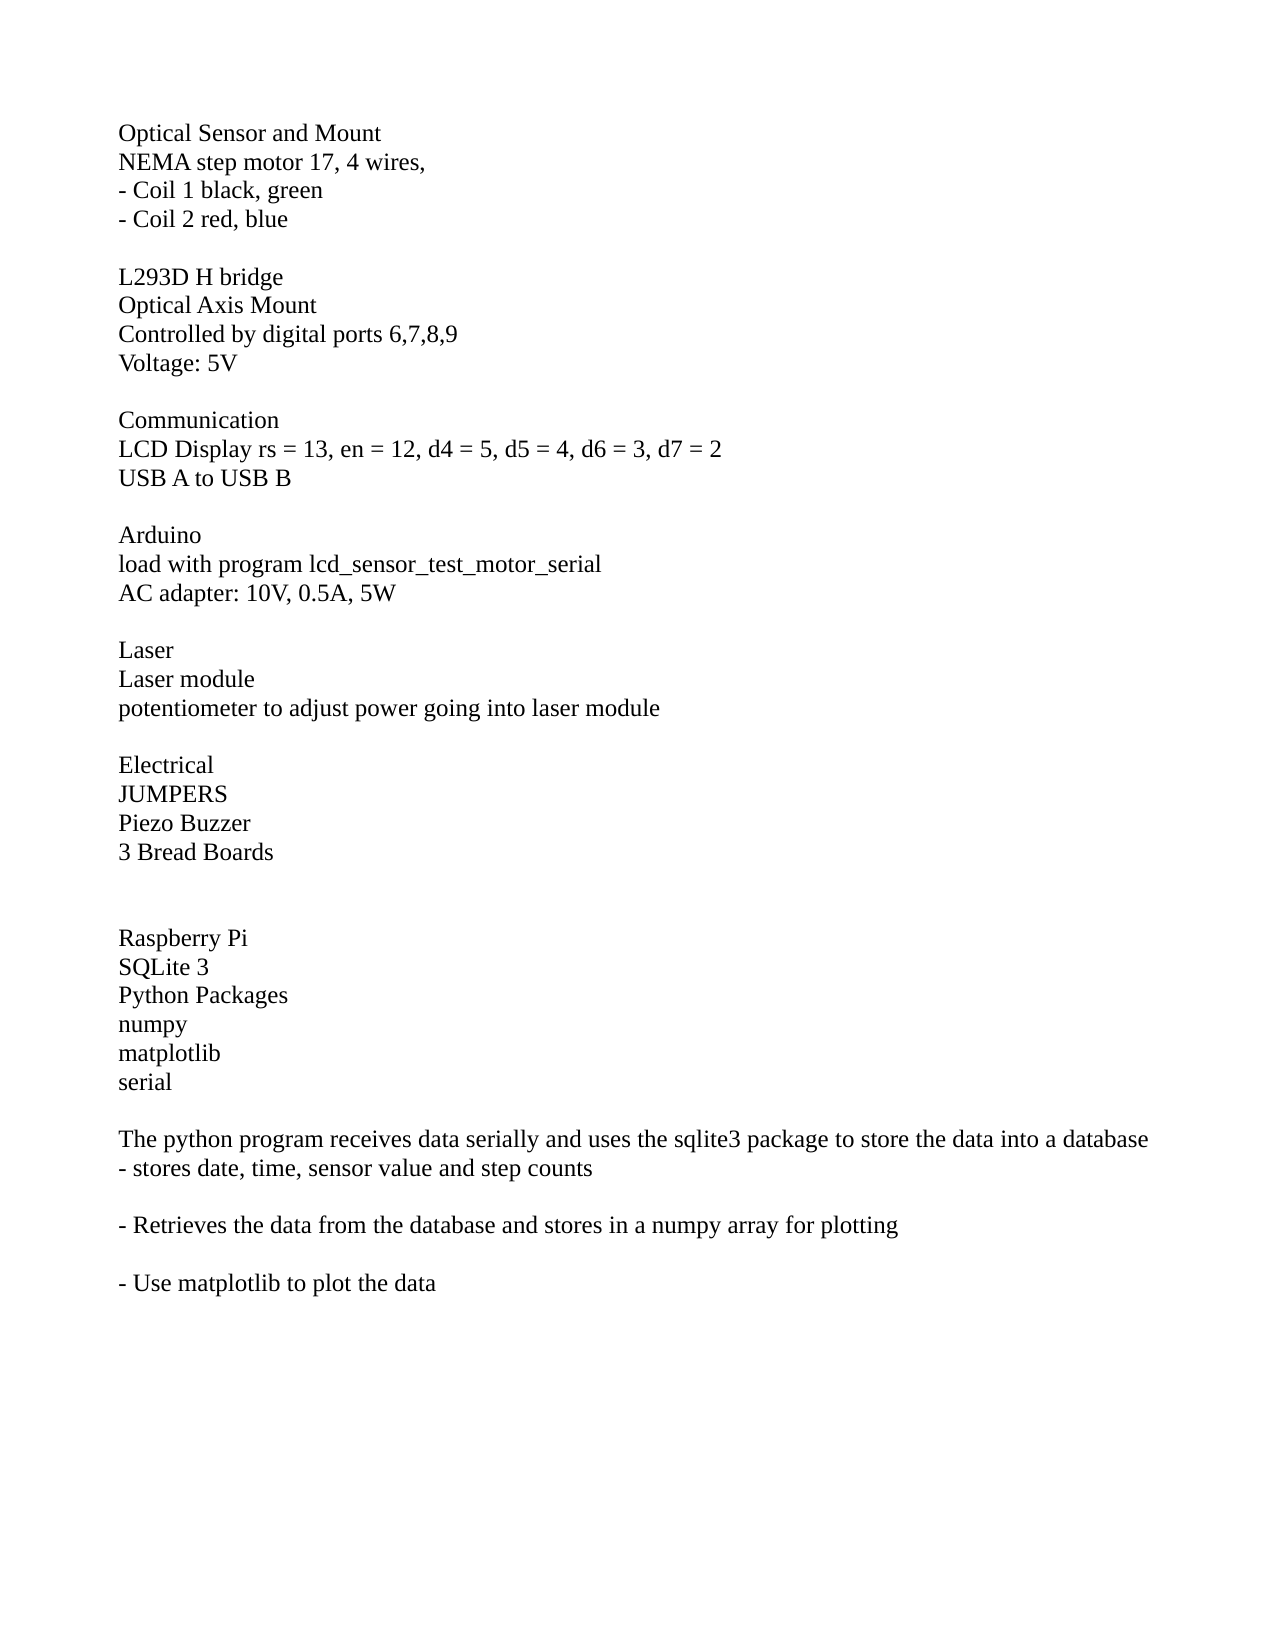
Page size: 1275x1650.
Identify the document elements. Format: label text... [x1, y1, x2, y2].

text Python Packages [118, 981, 1157, 1009]
text - Use matplotlib to plot the data [118, 1268, 1157, 1297]
text - Coil 2 red, blue [118, 204, 1157, 233]
text - Retrieves the data from the database and stores in a numpy array for plotting [118, 1211, 1157, 1239]
text NEMA step motor 17, 4 wires, [118, 147, 1157, 176]
text Raspberry Pi [118, 923, 1157, 952]
text USB A to USB B [118, 463, 1157, 492]
text 3 Bread Boards [118, 837, 1157, 866]
text Piezo Buzzer [118, 808, 1157, 837]
text Controlled by digital ports 6,7,8,9 [118, 319, 1157, 348]
text numpy [118, 1009, 1157, 1038]
text AC adapter: 10V, 0.5A, 5W [118, 578, 1157, 607]
text Laser [118, 636, 1157, 664]
text L293D H bridge [118, 262, 1157, 291]
text load with program lcd_sensor_test_motor_serial [118, 549, 1157, 578]
text LCD Display rs = 13, en = 12, d4 = 5, d5 = 4, d6 = 3, d7 = 2 [118, 434, 1157, 463]
text potentiometer to adjust power going into laser module [118, 693, 1157, 722]
text SQLite 3 [118, 952, 1157, 981]
text Voltage: 5V [118, 348, 1157, 377]
text - Coil 1 black, green [118, 176, 1157, 204]
text Communication [118, 406, 1157, 434]
text Laser module [118, 664, 1157, 693]
text - stores date, time, sensor value and step counts [118, 1153, 1157, 1182]
text serial [118, 1067, 1157, 1096]
text JUMPERS [118, 779, 1157, 808]
text Arduino [118, 521, 1157, 549]
text The python program receives data serially and uses the sqlite3 package to store the data into a database [118, 1124, 1157, 1153]
text Electrical [118, 751, 1157, 779]
text Optical Axis Mount [118, 291, 1157, 319]
text matplotlib [118, 1038, 1157, 1067]
text Optical Sensor and Mount [118, 118, 1157, 147]
